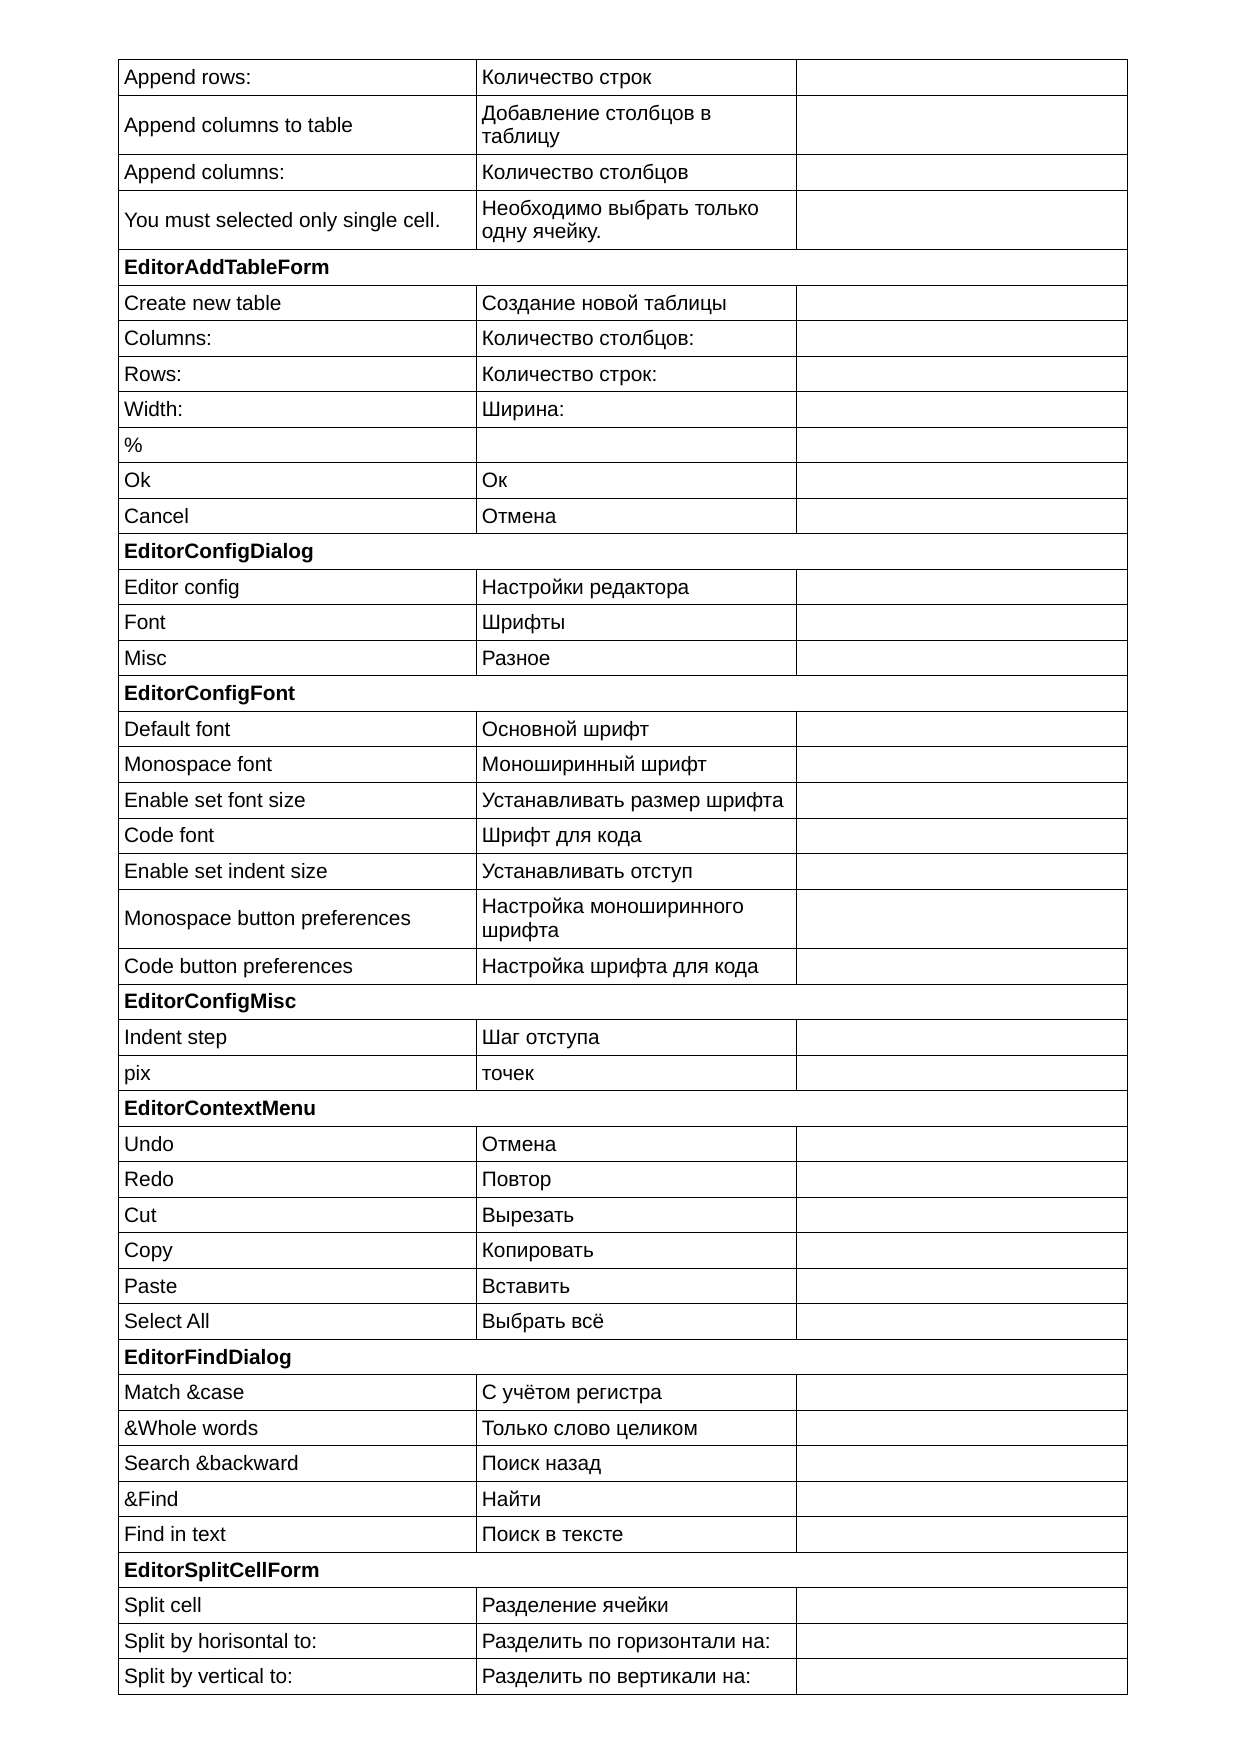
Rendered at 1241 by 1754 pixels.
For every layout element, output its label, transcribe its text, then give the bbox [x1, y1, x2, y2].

table_cell &Find [119, 1482, 476, 1516]
table_cell Match &case [119, 1375, 476, 1410]
table_cell [797, 1482, 1127, 1516]
table_cell Enable set font size [119, 783, 476, 817]
table_cell [797, 499, 1127, 533]
table_cell [797, 286, 1127, 320]
table_cell Split by vertical to: [119, 1659, 476, 1694]
table_cell [797, 605, 1127, 640]
table_cell [797, 191, 1127, 249]
table_cell Устанавливать размер шрифта [477, 783, 796, 817]
table_cell Append columns: [119, 155, 476, 189]
table_cell [797, 1446, 1127, 1481]
table_cell Font [119, 605, 476, 640]
table_cell EditorConfigMisc [119, 985, 1127, 1019]
table_cell Создание новой таблицы [477, 286, 796, 320]
table_cell [797, 1162, 1127, 1197]
table_cell [797, 1127, 1127, 1161]
table_cell точек [477, 1056, 796, 1090]
table_cell [797, 1375, 1127, 1410]
table_cell Разное [477, 641, 796, 675]
table_cell Шрифты [477, 605, 796, 640]
table_cell EditorSplitCellForm [119, 1553, 1127, 1587]
table_cell EditorFindDialog [119, 1340, 1127, 1374]
table_cell [797, 428, 1127, 462]
table_cell Enable set indent size [119, 854, 476, 888]
table_cell You must selected only single cell. [119, 191, 476, 249]
table_cell Code font [119, 819, 476, 853]
table_cell Отмена [477, 1127, 796, 1161]
table_cell [797, 1411, 1127, 1445]
table_cell [797, 392, 1127, 427]
table_cell [797, 570, 1127, 604]
table_cell Search &backward [119, 1446, 476, 1481]
table_cell [797, 890, 1127, 948]
table_cell [797, 949, 1127, 983]
table_cell [797, 1269, 1127, 1303]
table_cell С учётом регистра [477, 1375, 796, 1410]
table_cell Indent step [119, 1020, 476, 1054]
table_cell Split by horisontal to: [119, 1624, 476, 1658]
table_cell [797, 1056, 1127, 1090]
table_cell [797, 1020, 1127, 1054]
table_cell [797, 321, 1127, 356]
table_cell EditorConfigDialog [119, 534, 1127, 569]
table_cell [797, 60, 1127, 94]
table_cell Добавление столбцов в таблицу [477, 96, 796, 154]
table_cell Columns: [119, 321, 476, 356]
table_cell Найти [477, 1482, 796, 1516]
table_cell Cut [119, 1198, 476, 1232]
table_cell Вырезать [477, 1198, 796, 1232]
table_cell Undo [119, 1127, 476, 1161]
table_cell Append columns to table [119, 96, 476, 154]
table_cell Append rows: [119, 60, 476, 94]
table_cell Шаг отступа [477, 1020, 796, 1054]
table_cell Paste [119, 1269, 476, 1303]
table_cell Поиск в тексте [477, 1517, 796, 1552]
table_cell Отмена [477, 499, 796, 533]
table_cell Количество строк: [477, 357, 796, 391]
table_cell Необходимо выбрать только одну ячейку. [477, 191, 796, 249]
table_cell Cancel [119, 499, 476, 533]
table_cell Настройки редактора [477, 570, 796, 604]
table_cell Find in text [119, 1517, 476, 1552]
table_cell Create new table [119, 286, 476, 320]
table_cell [797, 1517, 1127, 1552]
table_cell [797, 641, 1127, 675]
table_cell % [119, 428, 476, 462]
table_cell Повтор [477, 1162, 796, 1197]
table_cell Настройка моноширинного шрифта [477, 890, 796, 948]
table_cell Copy [119, 1233, 476, 1268]
table_cell Разделить по вертикали на: [477, 1659, 796, 1694]
table_cell Количество столбцов: [477, 321, 796, 356]
table_cell Основной шрифт [477, 712, 796, 746]
table_cell Копировать [477, 1233, 796, 1268]
table_cell [797, 155, 1127, 189]
table_cell Разделение ячейки [477, 1588, 796, 1623]
table_cell [797, 783, 1127, 817]
table_cell [797, 854, 1127, 888]
table_cell EditorContextMenu [119, 1091, 1127, 1126]
table_cell Ок [477, 463, 796, 498]
table_cell Monospace button preferences [119, 890, 476, 948]
table_cell [797, 1233, 1127, 1268]
table_cell [797, 1624, 1127, 1658]
table_cell [797, 96, 1127, 154]
table_cell EditorConfigFont [119, 676, 1127, 711]
table_cell Количество строк [477, 60, 796, 94]
table_cell Устанавливать отступ [477, 854, 796, 888]
table_cell Количество столбцов [477, 155, 796, 189]
table_cell [797, 1588, 1127, 1623]
table_cell Выбрать всё [477, 1304, 796, 1339]
table_cell [797, 1198, 1127, 1232]
table_cell [797, 819, 1127, 853]
table_cell Поиск назад [477, 1446, 796, 1481]
table_cell Шрифт для кода [477, 819, 796, 853]
table_cell Redo [119, 1162, 476, 1197]
table_cell Default font [119, 712, 476, 746]
table_cell [797, 747, 1127, 782]
table_cell Разделить по горизонтали на: [477, 1624, 796, 1658]
table_cell [797, 1304, 1127, 1339]
table_cell [797, 463, 1127, 498]
table_cell Select All [119, 1304, 476, 1339]
table_cell Вставить [477, 1269, 796, 1303]
table_cell [797, 712, 1127, 746]
table_cell Editor config [119, 570, 476, 604]
table_cell Только слово целиком [477, 1411, 796, 1445]
table_cell [797, 357, 1127, 391]
table_cell [477, 428, 796, 462]
table_cell Моноширинный шрифт [477, 747, 796, 782]
table_cell pix [119, 1056, 476, 1090]
table_cell Ширина: [477, 392, 796, 427]
table_cell EditorAddTableForm [119, 250, 1127, 284]
table_cell Настройка шрифта для кода [477, 949, 796, 983]
table_cell Monospace font [119, 747, 476, 782]
table_cell [797, 1659, 1127, 1694]
table_cell Split cell [119, 1588, 476, 1623]
table_cell Misc [119, 641, 476, 675]
table_cell Ok [119, 463, 476, 498]
table_cell Rows: [119, 357, 476, 391]
table_cell Code button preferences [119, 949, 476, 983]
table_cell &Whole words [119, 1411, 476, 1445]
table_cell Width: [119, 392, 476, 427]
